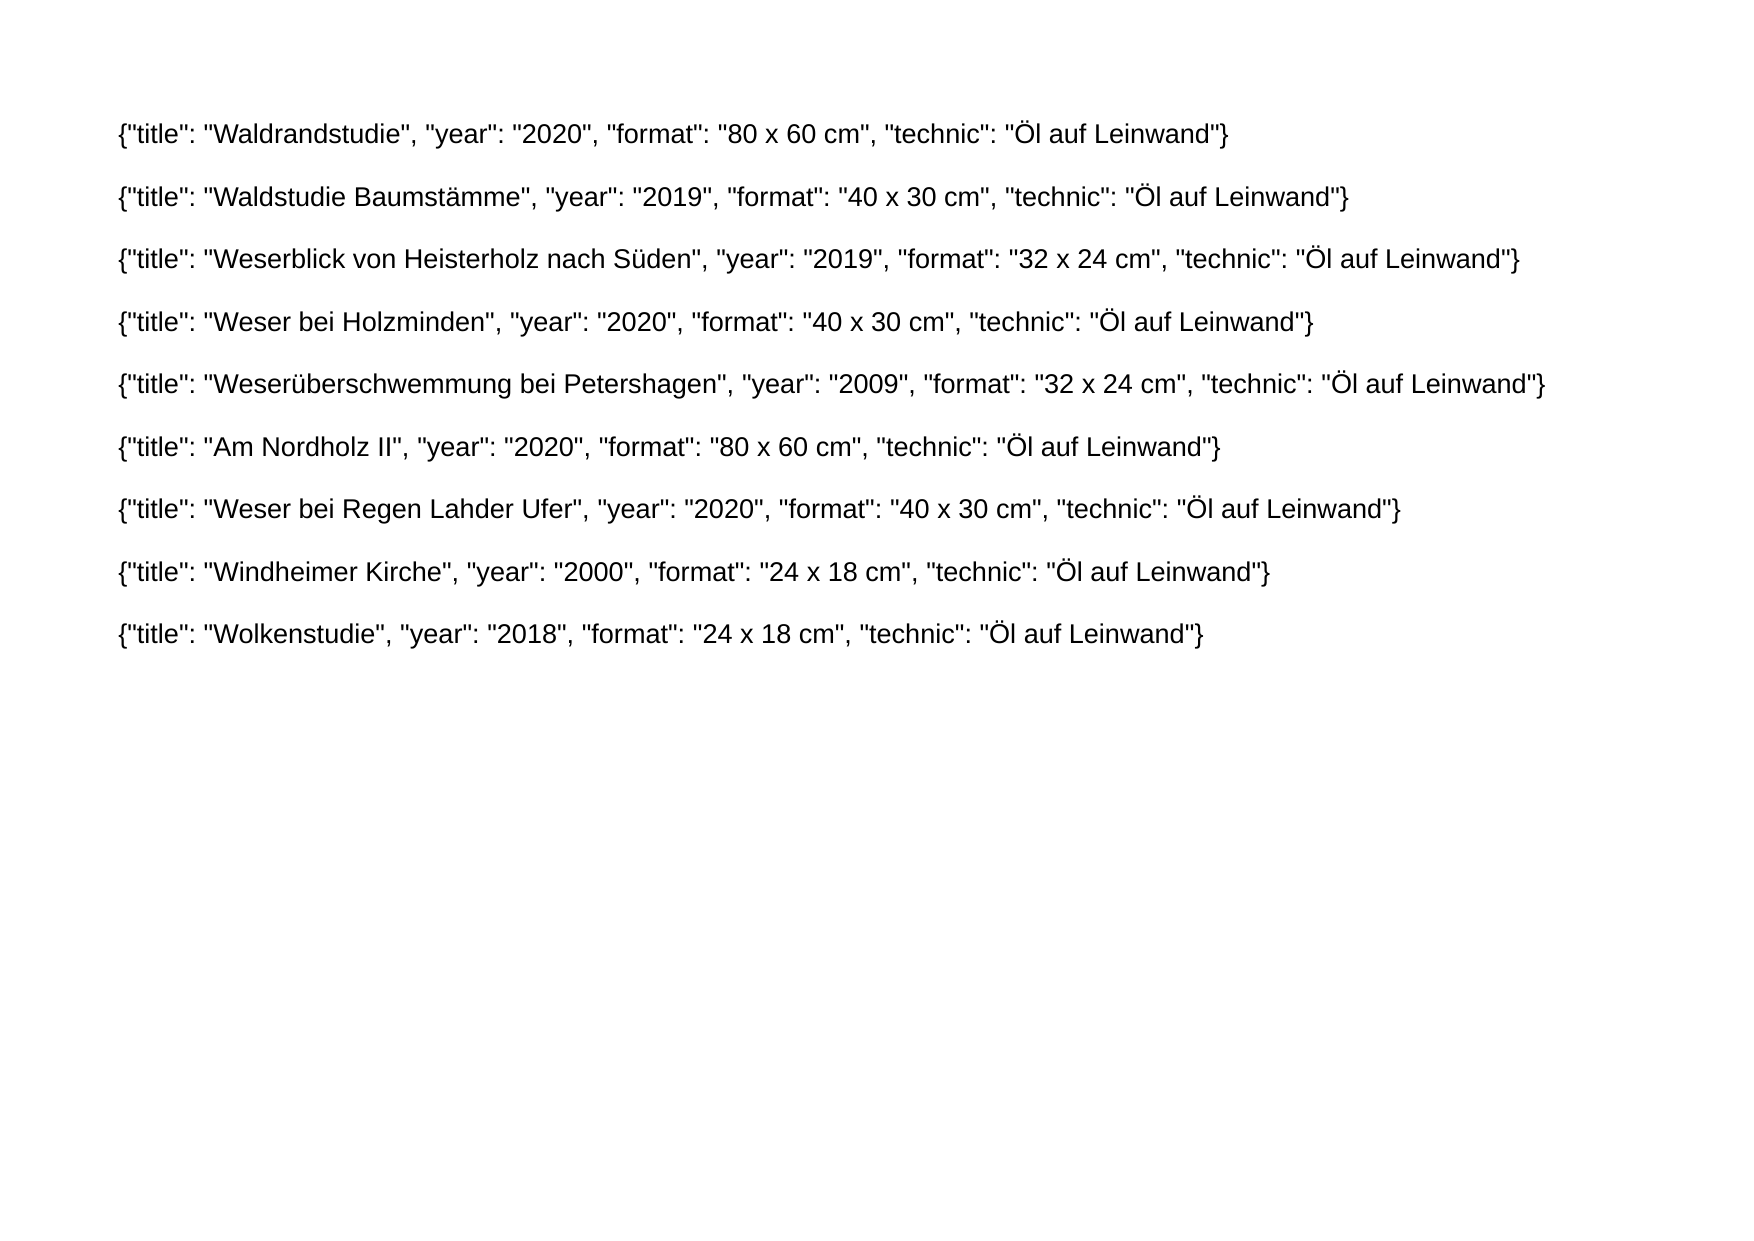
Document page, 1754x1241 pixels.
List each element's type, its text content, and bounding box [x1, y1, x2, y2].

text {"title": "Weser bei Regen Lahder Ufer", "year": "2020", "format": "40 x 30 cm", "technic": "Öl auf Leinwand"} [118, 493, 1636, 524]
text {"title": "Wolkenstudie", "year": "2018", "format": "24 x 18 cm", "technic": "Öl auf Leinwand"} [118, 618, 1636, 649]
text {"title": "Am Nordholz II", "year": "2020", "format": "80 x 60 cm", "technic": "Öl auf Leinwand"} [118, 431, 1636, 462]
text {"title": "Waldrandstudie", "year": "2020", "format": "80 x 60 cm", "technic": "Öl auf Leinwand"} [118, 118, 1636, 149]
text {"title": "Weser bei Holzminden", "year": "2020", "format": "40 x 30 cm", "technic": "Öl auf Leinwand"} [118, 306, 1636, 337]
text {"title": "Weserblick von Heisterholz nach Süden", "year": "2019", "format": "32 x 24 cm", "technic": "Öl auf Leinwand"} [118, 243, 1636, 274]
text {"title": "Windheimer Kirche", "year": "2000", "format": "24 x 18 cm", "technic": "Öl auf Leinwand"} [118, 556, 1636, 587]
text {"title": "Weserüberschwemmung bei Petershagen", "year": "2009", "format": "32 x 24 cm", "technic": "Öl auf Leinwand"} [118, 368, 1636, 399]
text {"title": "Waldstudie Baumstämme", "year": "2019", "format": "40 x 30 cm", "technic": "Öl auf Leinwand"} [118, 181, 1636, 212]
